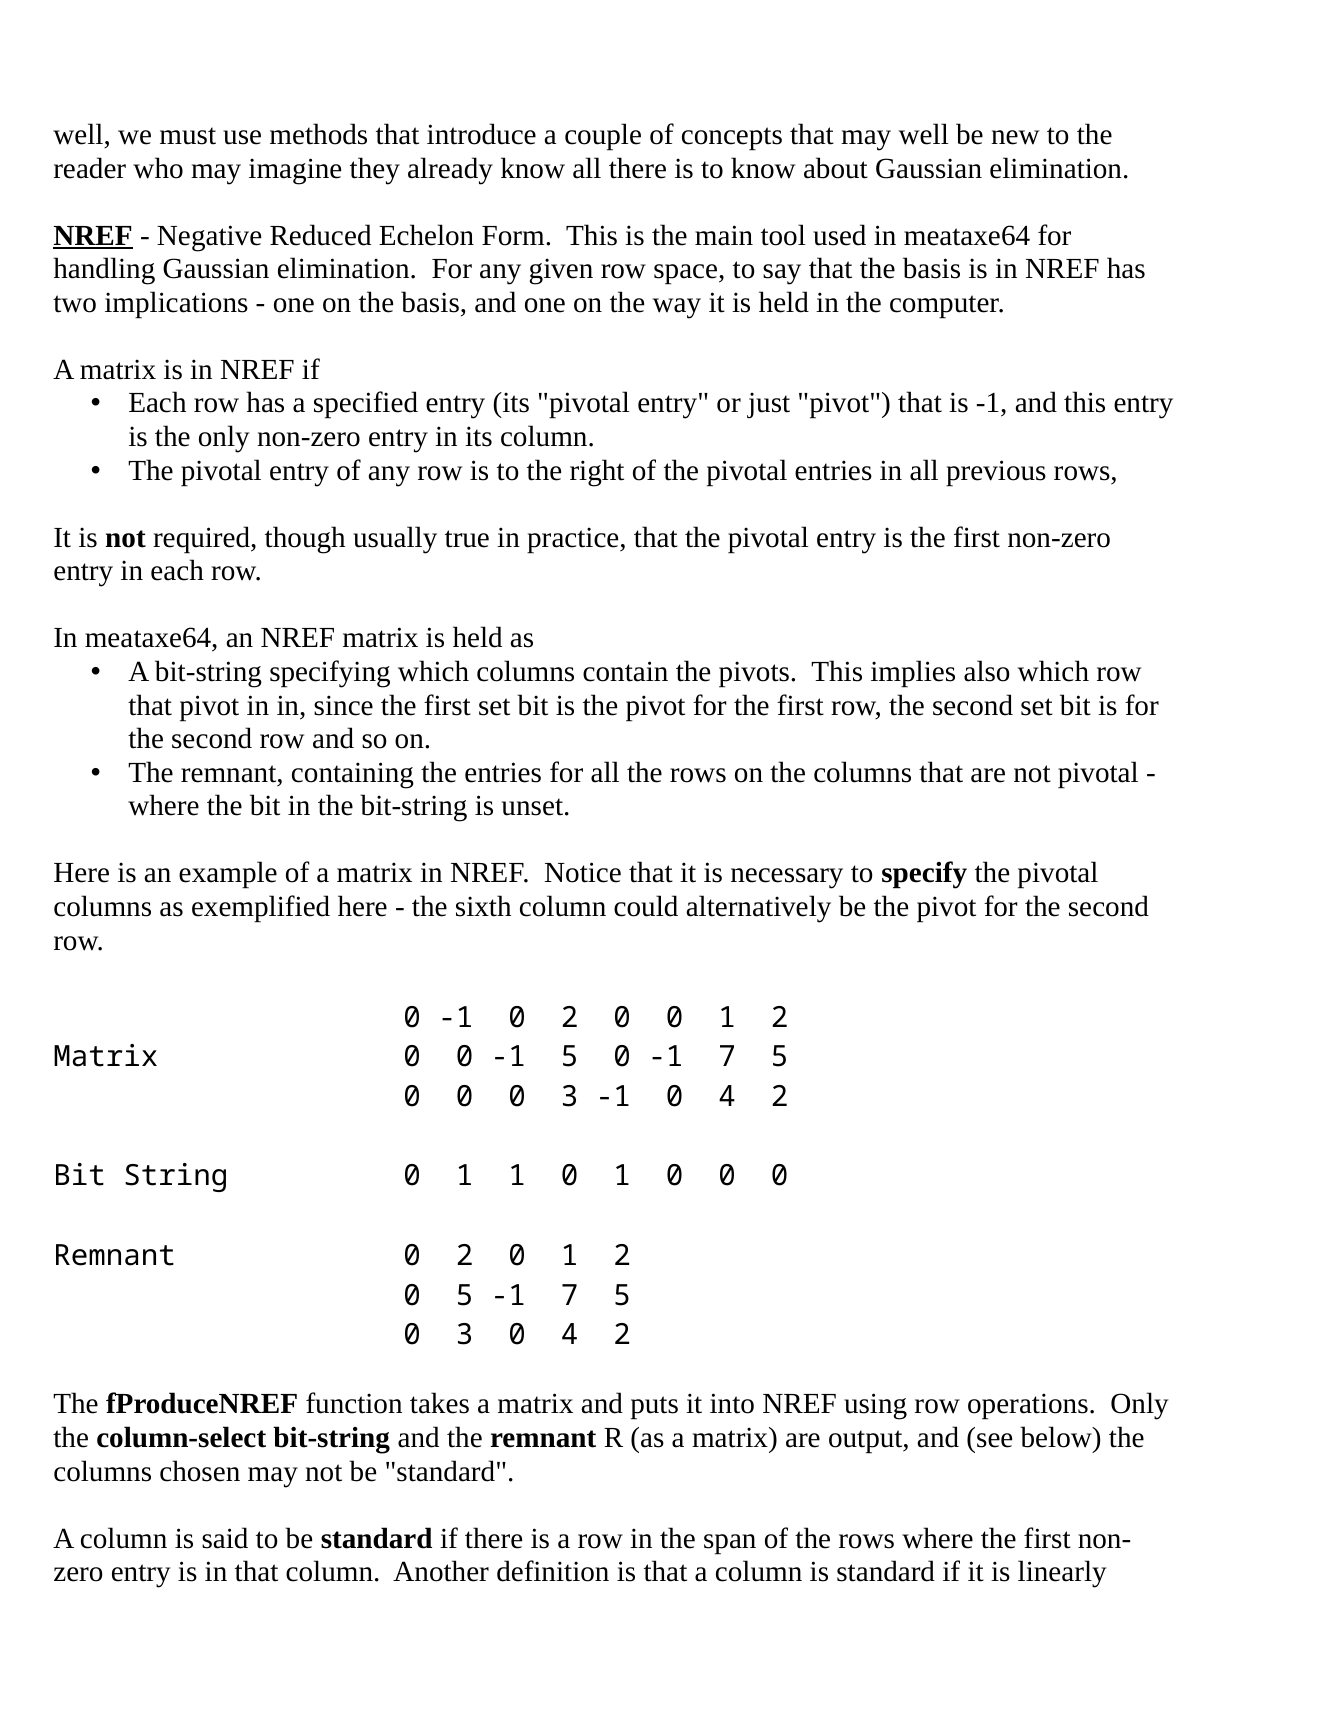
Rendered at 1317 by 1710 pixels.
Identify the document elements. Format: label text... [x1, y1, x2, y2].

text NREF - Negative Reduced Echelon Form. This is the main tool used in meataxe64 for handling Gaussian elimination. For any given row space, to say that the basis is in NREF has two implications - one on the basis, and one on the way it is held in the computer. [53, 218, 1174, 318]
text 0 0 0 3 -1 0 4 2 [53, 1075, 1174, 1115]
text The fProduceNREF function takes a matrix and puts it into NREF using row operations. Only the column-select bit-string and the remnant R (as a matrix) are output, and (see below) the columns chosen may not be "standard". [53, 1387, 1174, 1487]
text A matrix is in NREF if [53, 352, 1174, 386]
text well, we must use methods that introduce a couple of concepts that may well be new to the reader who may imagine they already know all there is to know about Gaussian elimination. [53, 117, 1174, 184]
text It is not required, though usually true in practice, that the pivotal entry is the first non-zero entry in each row. [53, 520, 1174, 587]
text Bit String 0 1 1 0 1 0 0 0 [53, 1155, 1174, 1194]
list Each row has a specified entry (its "pivotal entry" or just "pivot") that is -1, and this entry is the only non-zero entry in its column. [91, 386, 1174, 453]
text 0 5 -1 7 5 [53, 1274, 1174, 1313]
text Matrix 0 0 -1 5 0 -1 7 5 [53, 1036, 1174, 1075]
text 0 -1 0 2 0 0 1 2 [53, 996, 1174, 1036]
list The pivotal entry of any row is to the right of the pivotal entries in all previous rows, [91, 453, 1174, 486]
text Here is an example of a matrix in NREF. Notice that it is necessary to specify the pivotal columns as exemplified here - the sixth column could alternatively be the pivot for the second row. [53, 856, 1174, 956]
text A column is said to be standard if there is a row in the span of the rows where the first non-zero entry is in that column. Another definition is that a column is standard if it is linearly [53, 1521, 1174, 1588]
text In meataxe64, an NREF matrix is held as [53, 621, 1174, 654]
text Remnant 0 2 0 1 2 [53, 1234, 1174, 1274]
list The remnant, containing the entries for all the rows on the columns that are not pivotal - where the bit in the bit-string is unset. [91, 755, 1174, 822]
list A bit-string specifying which columns contain the pivots. This implies also which row that pivot in in, since the first set bit is the pivot for the first row, the second set bit is for the second row and so on. [91, 654, 1174, 755]
text 0 3 0 4 2 [53, 1313, 1174, 1353]
